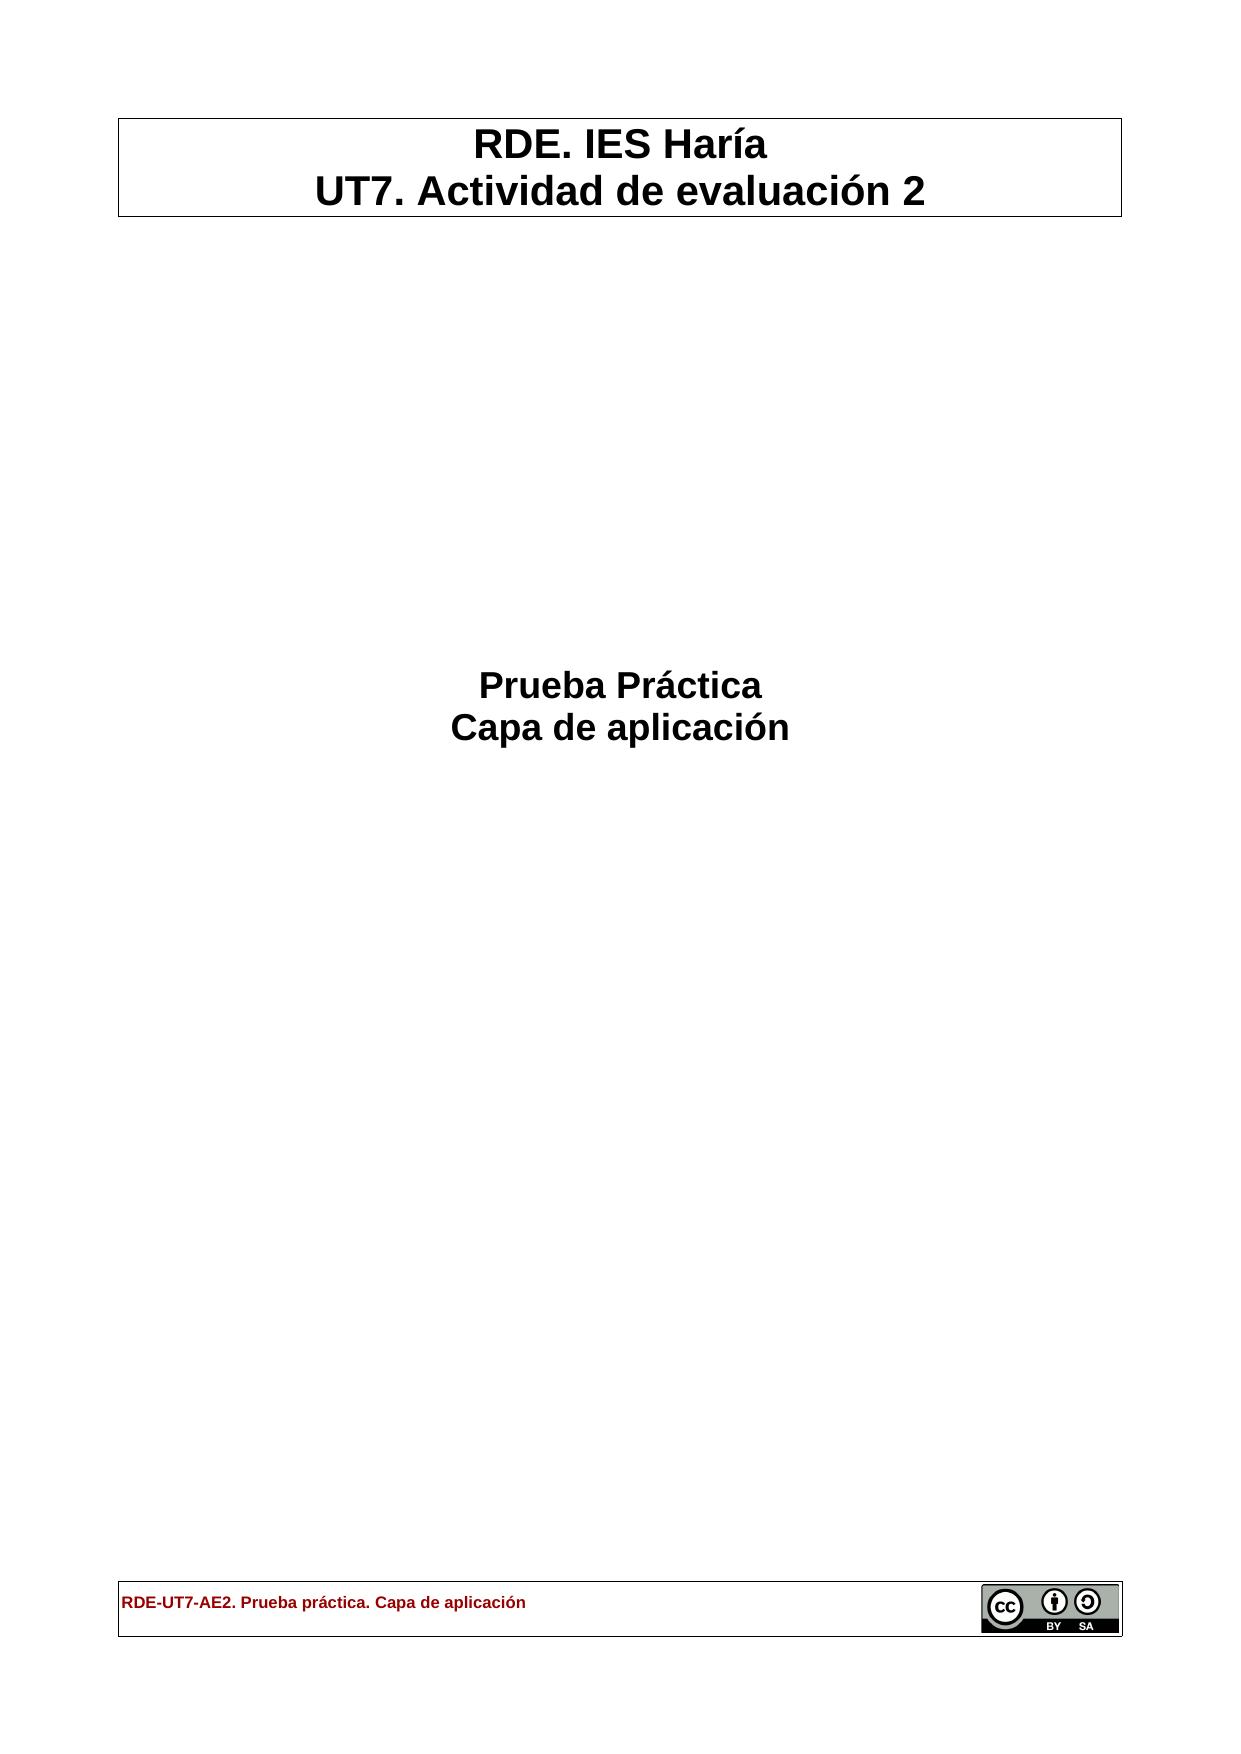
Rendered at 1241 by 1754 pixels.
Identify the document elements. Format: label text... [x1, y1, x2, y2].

text UT7. Actividad de evaluación 2 [119, 165, 1121, 216]
text Prueba Práctica [118, 664, 1122, 706]
text RDE. IES Haría [119, 119, 1121, 165]
text Capa de aplicación [118, 706, 1122, 748]
picture [981, 1584, 1119, 1633]
